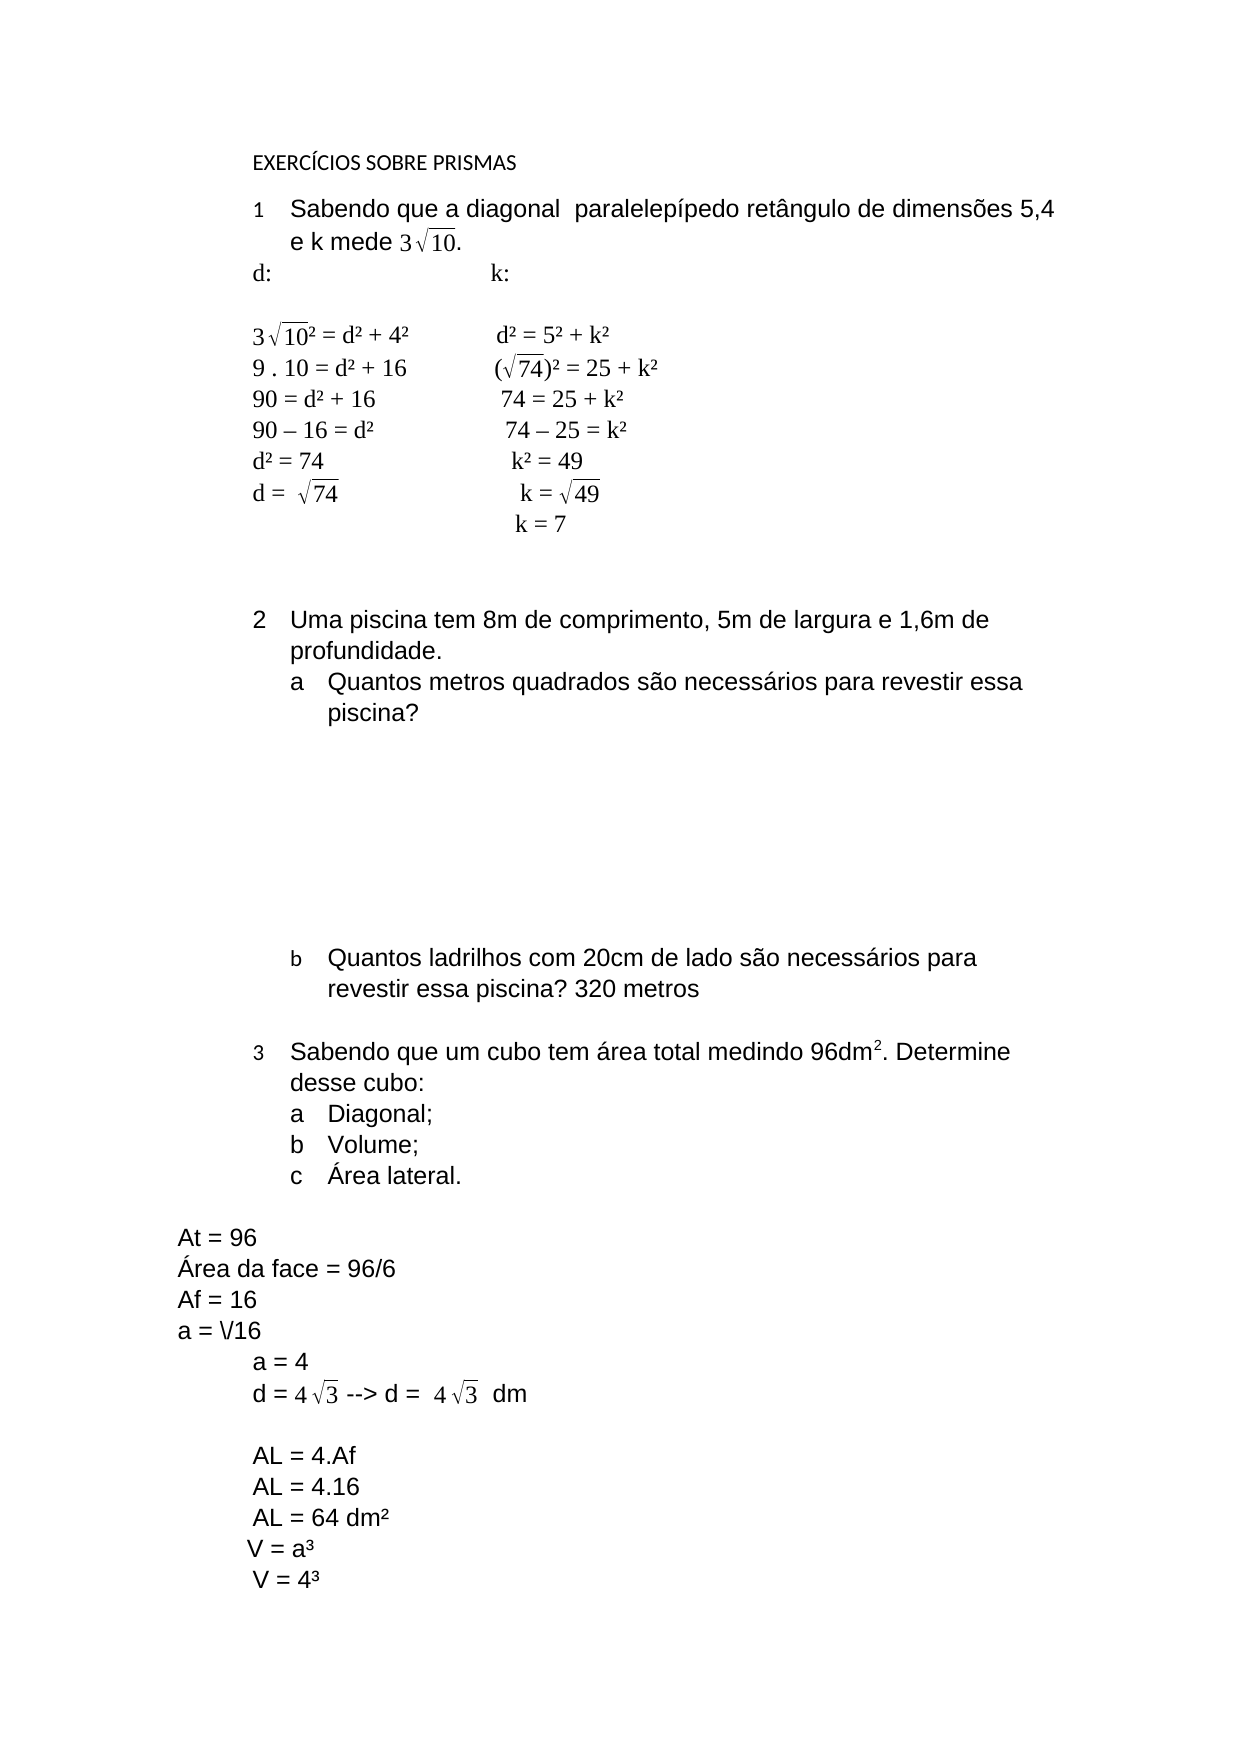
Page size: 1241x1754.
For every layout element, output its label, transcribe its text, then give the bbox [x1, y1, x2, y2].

list a = 4 [252, 1347, 1063, 1376]
list Sabendo que um cubo tem área total medindo 96dm2. Determine desse cubo: [252, 1037, 1063, 1097]
list d: k: [252, 258, 1063, 287]
list AL = 4.16 [252, 1472, 1063, 1501]
list 90 = d² + 16 74 = 25 + k² [252, 384, 1063, 413]
list Diagonal; [290, 1099, 1063, 1128]
list V = a³ [177, 1534, 1063, 1563]
list At = 96 [177, 1223, 1063, 1252]
list AL = 4.Af [252, 1441, 1063, 1469]
list d = k = [252, 477, 1063, 507]
list Uma piscina tem 8m de comprimento, 5m de largura e 1,6m de profundidade. [252, 605, 1063, 665]
list a = \/16 [177, 1316, 1063, 1345]
list Quantos metros quadrados são necessários para revestir essa piscina? [290, 667, 1063, 727]
list Af = 16 [177, 1285, 1063, 1314]
list d = --> d = dm [252, 1378, 1063, 1408]
list Área lateral. [290, 1161, 1063, 1190]
list Área da face = 96/6 [177, 1254, 1063, 1283]
list ² = d² + 4² d² = 5² + k² [252, 320, 1063, 350]
text EXERCÍCIOS SOBRE PRISMAS [252, 148, 1063, 176]
list Volume; [290, 1130, 1063, 1159]
list 9 . 10 = d² + 16 ()² = 25 + k² [252, 352, 1063, 382]
list 90 – 16 = d² 74 – 25 = k² [252, 415, 1063, 444]
list V = 4³ [252, 1565, 1063, 1594]
list Quantos ladrilhos com 20cm de lado são necessários para revestir essa piscina? 320 metros [290, 943, 1063, 1003]
list d² = 74 k² = 49 [252, 446, 1063, 475]
list Sabendo que a diagonal paralelepípedo retângulo de dimensões 5,4 e k mede . [252, 194, 1063, 256]
list k = 7 [252, 509, 1063, 538]
list AL = 64 dm² [252, 1503, 1063, 1532]
